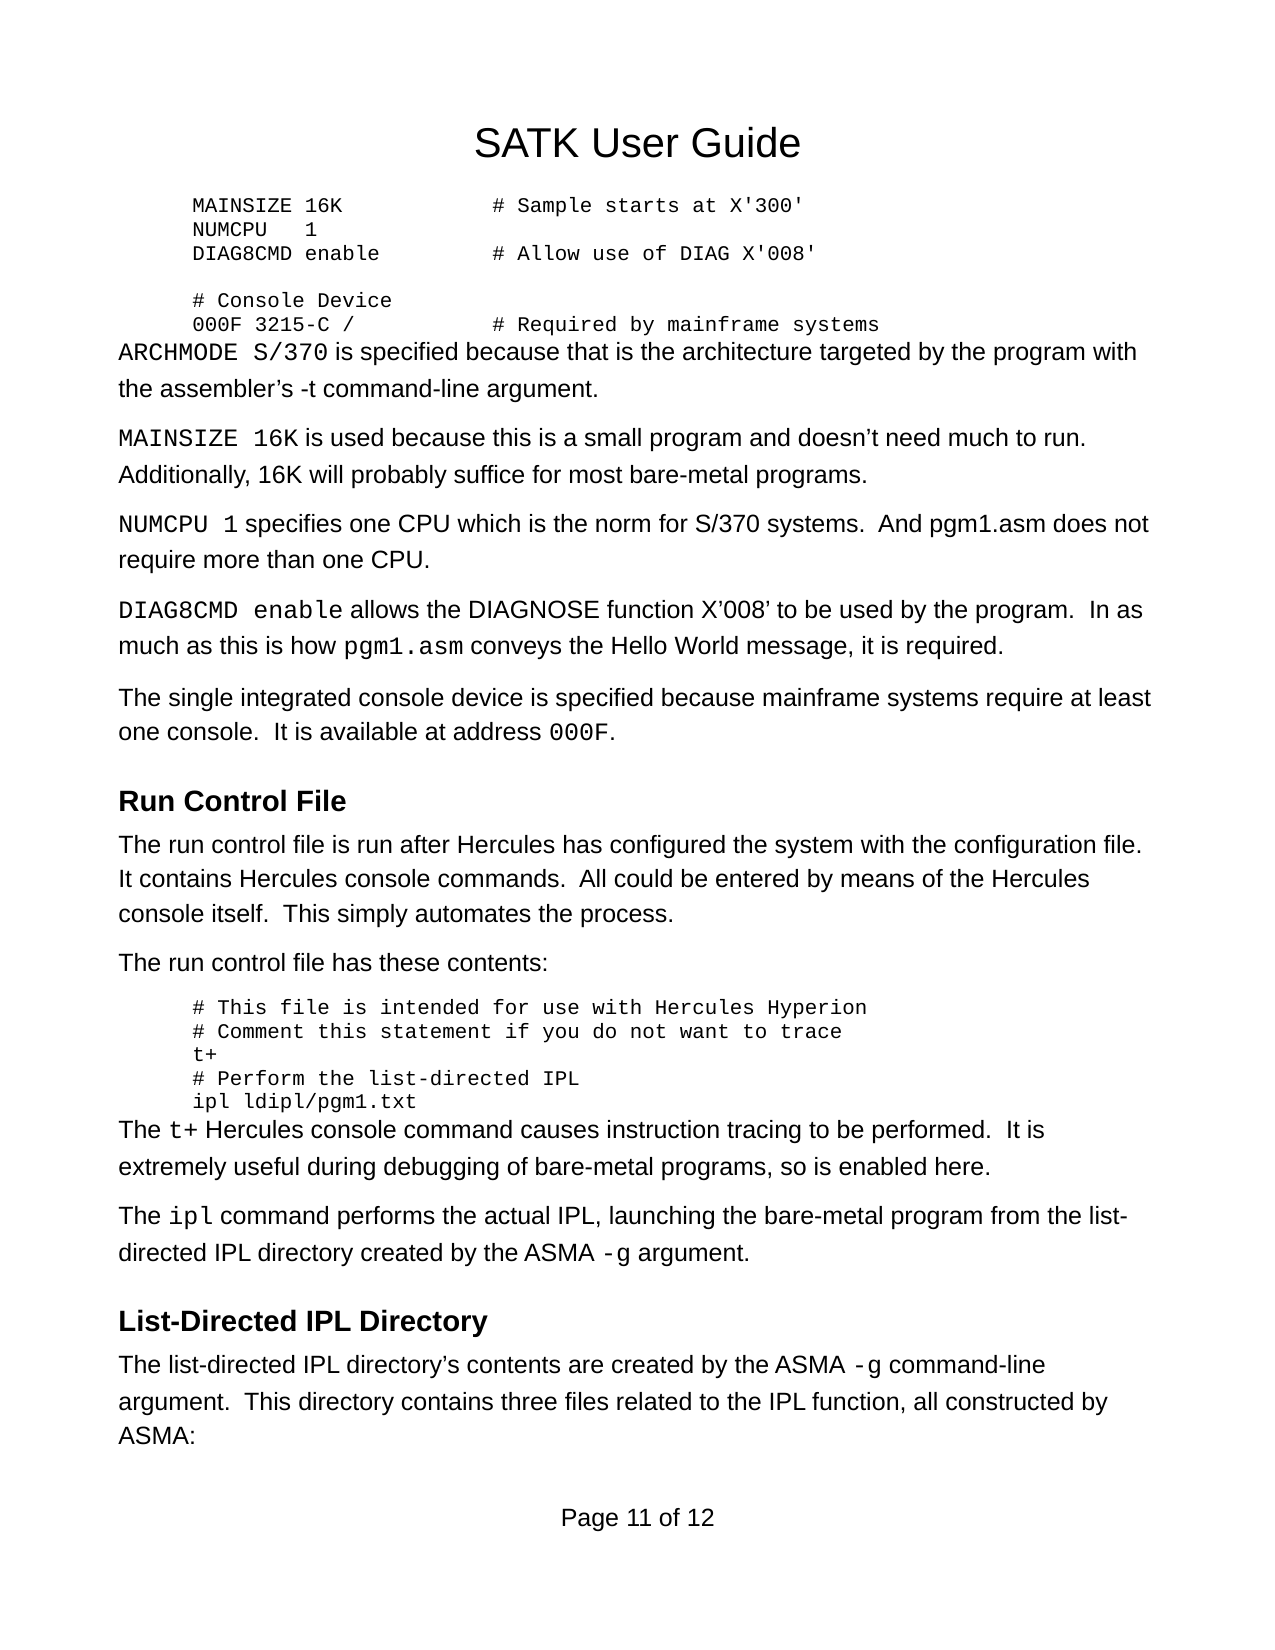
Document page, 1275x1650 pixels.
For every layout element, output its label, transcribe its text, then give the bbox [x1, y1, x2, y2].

text # Console Device [192, 290, 1157, 314]
text NUMCPU 1 [192, 219, 1157, 243]
text ipl ldipl/pgm1.txt [192, 1092, 1157, 1115]
text The ipl command performs the actual IPL, launching the bare-metal program from the list-directed IPL directory created by the ASMA -g argument. [118, 1201, 1157, 1268]
text ARCHMODE S/370 is specified because that is the architecture targeted by the program with the assembler’s -t command-line argument. [118, 337, 1157, 403]
text DIAG8CMD enable allows the DIAGNOSE function X’008’ to be used by the program. In as much as this is how pgm1.asm conveys the Hello World message, it is required. [118, 594, 1157, 662]
text t+ [192, 1044, 1157, 1068]
text MAINSIZE 16K is used because this is a small program and doesn’t need much to run. Additionally, 16K will probably suffice for most bare-metal programs. [118, 423, 1157, 488]
text The t+ Hercules console command causes instruction tracing to be performed. It is extremely useful during debugging of bare-metal programs, so is enabled here. [118, 1115, 1157, 1181]
subtitle List-Directed IPL Directory [118, 1304, 1157, 1338]
text MAINSIZE 16K # Sample starts at X'300' [192, 196, 1157, 219]
text The list-directed IPL directory’s contents are created by the ASMA -g command-line argument. This directory contains three files related to the IPL function, all constructed by ASMA: [118, 1350, 1157, 1450]
text The run control file has these contents: [118, 948, 1157, 977]
text DIAG8CMD enable # Allow use of DIAG X'008' [192, 243, 1157, 266]
text # Comment this statement if you do not want to trace [192, 1021, 1157, 1044]
text NUMCPU 1 specifies one CPU which is the norm for S/370 systems. And pgm1.asm does not require more than one CPU. [118, 509, 1157, 574]
text 000F 3215-C / # Required by mainframe systems [192, 314, 1157, 337]
text The single integrated console device is specified because mainframe systems require at least one console. It is available at address 000F. [118, 683, 1157, 748]
subtitle Run Control File [118, 784, 1157, 817]
text The run control file is run after Hercules has configured the system with the configuration file. It contains Hercules console commands. All could be entered by means of the Hercules console itself. This simply automates the process. [118, 830, 1157, 928]
text # This file is intended for use with Hercules Hyperion [192, 997, 1157, 1021]
text # Perform the list-directed IPL [192, 1068, 1157, 1092]
